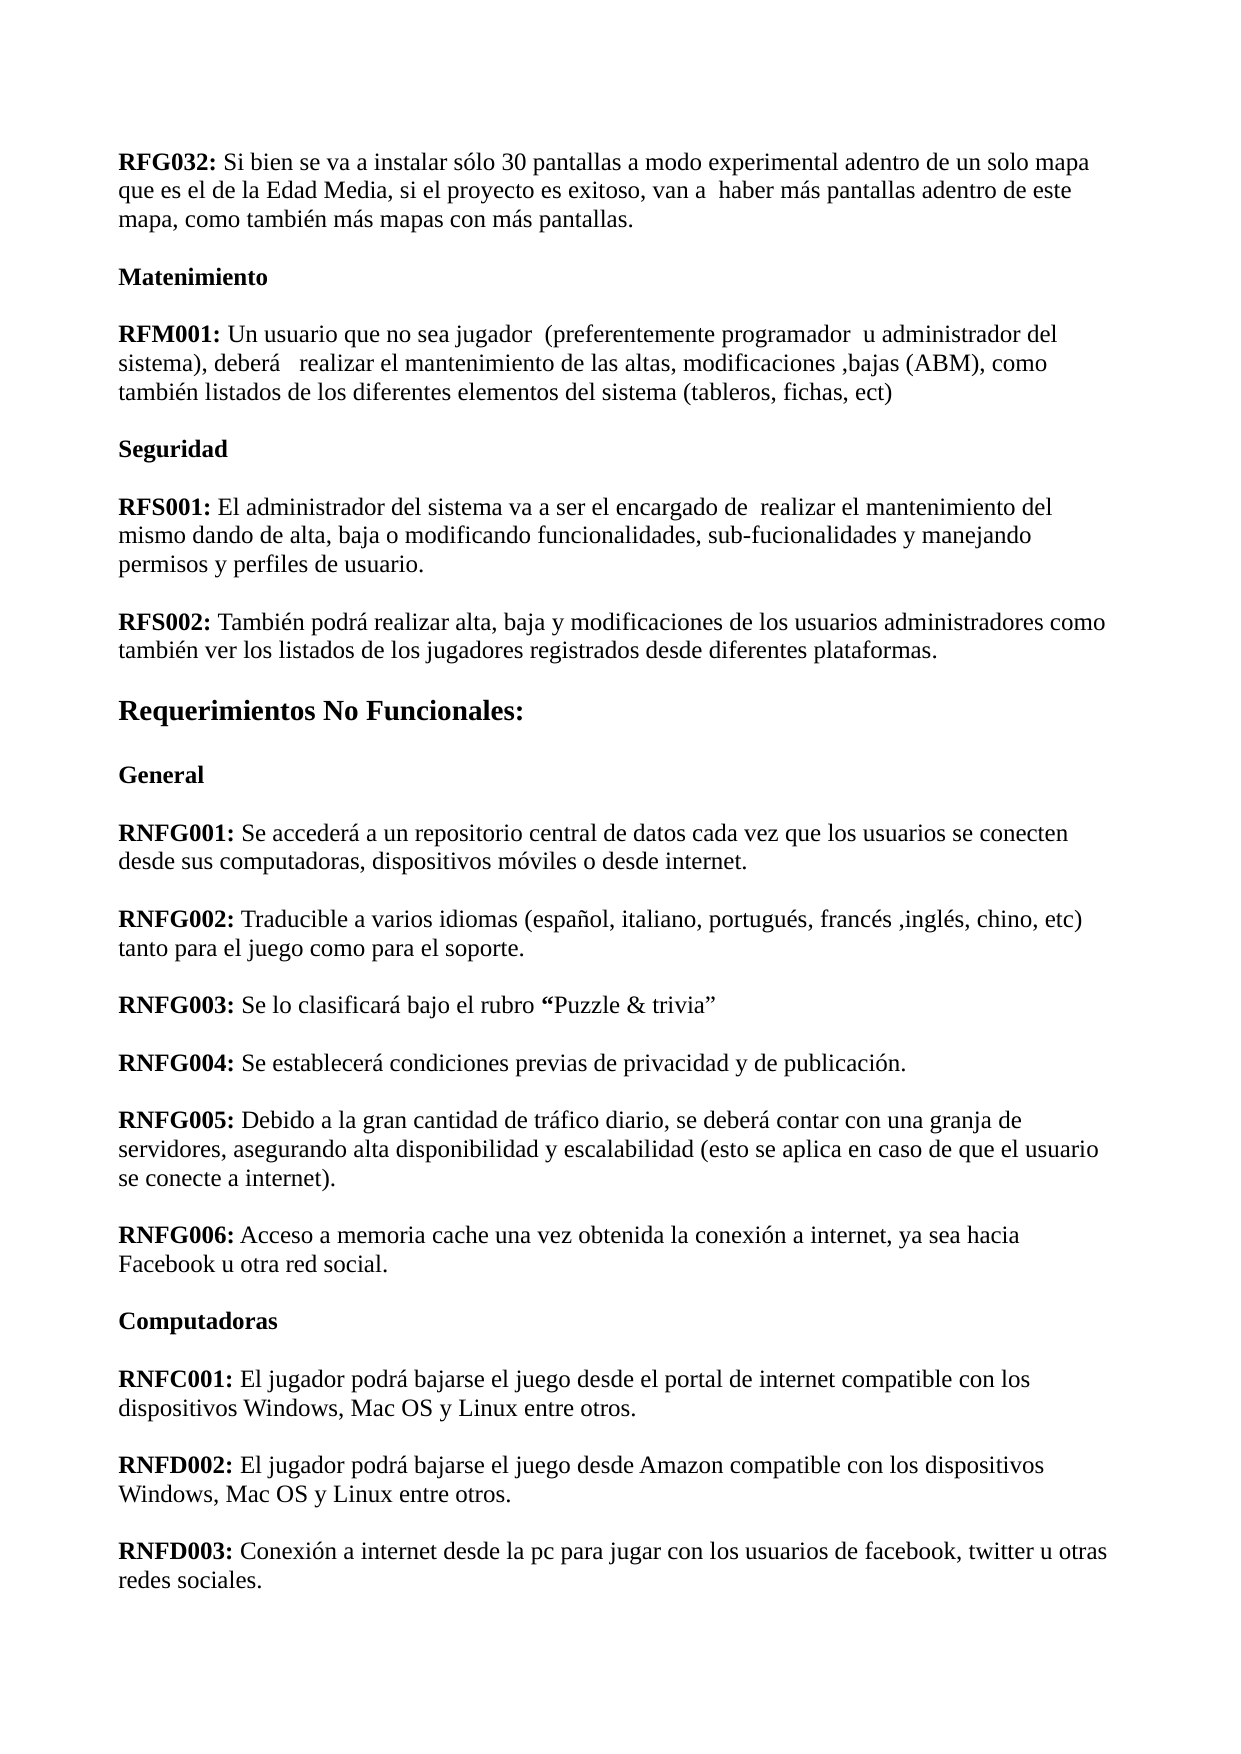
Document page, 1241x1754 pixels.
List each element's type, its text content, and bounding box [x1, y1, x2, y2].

text RNFC001: El jugador podrá bajarse el juego desde el portal de internet compatible con los dispositivos Windows, Mac OS y Linux entre otros. [118, 1364, 1122, 1421]
text RNFG002: Traducible a varios idiomas (español, italiano, portugués, francés ,inglés, chino, etc) tanto para el juego como para el soporte. [118, 904, 1122, 961]
text Requerimientos No Funcionales: [118, 693, 1122, 727]
text RNFD003: Conexión a internet desde la pc para jugar con los usuarios de facebook, twitter u otras redes sociales. [118, 1536, 1122, 1594]
text RNFG006: Acceso a memoria cache una vez obtenida la conexión a internet, ya sea hacia Facebook u otra red social. [118, 1220, 1122, 1278]
text RNFG001: Se accederá a un repositorio central de datos cada vez que los usuarios se conecten desde sus computadoras, dispositivos móviles o desde internet. [118, 818, 1122, 875]
text RFG032: Si bien se va a instalar sólo 30 pantallas a modo experimental adentro de un solo mapa que es el de la Edad Media, si el proyecto es exitoso, van a haber más pantallas adentro de este mapa, como también más mapas con más pantallas. [118, 147, 1122, 233]
text RNFG005: Debido a la gran cantidad de tráfico diario, se deberá contar con una granja de [118, 1105, 1122, 1134]
text RFS002: También podrá realizar alta, baja y modificaciones de los usuarios administradores como también ver los listados de los jugadores registrados desde diferentes plataformas. [118, 607, 1122, 664]
text RNFG003: Se lo clasificará bajo el rubro “Puzzle & trivia” [118, 990, 1122, 1019]
text RNFG004: Se establecerá condiciones previas de privacidad y de publicación. [118, 1048, 1122, 1076]
text RFS001: El administrador del sistema va a ser el encargado de realizar el mantenimiento del mismo dando de alta, baja o modificando funcionalidades, sub-fucionalidades y manejando permisos y perfiles de usuario. [118, 492, 1122, 578]
text Computadoras [118, 1306, 1122, 1335]
text Matenimiento [118, 262, 1122, 291]
text RFM001: Un usuario que no sea jugador (preferentemente programador u administrador del sistema), deberá realizar el mantenimiento de las altas, modificaciones ,bajas (ABM), como también listados de los diferentes elementos del sistema (tableros, fichas, ect) [118, 319, 1122, 406]
text servidores, asegurando alta disponibilidad y escalabilidad (esto se aplica en caso de que el usuario se conecte a internet). [118, 1134, 1122, 1191]
text General [118, 760, 1122, 789]
text Seguridad [118, 434, 1122, 463]
text RNFD002: El jugador podrá bajarse el juego desde Amazon compatible con los dispositivos Windows, Mac OS y Linux entre otros. [118, 1450, 1122, 1508]
